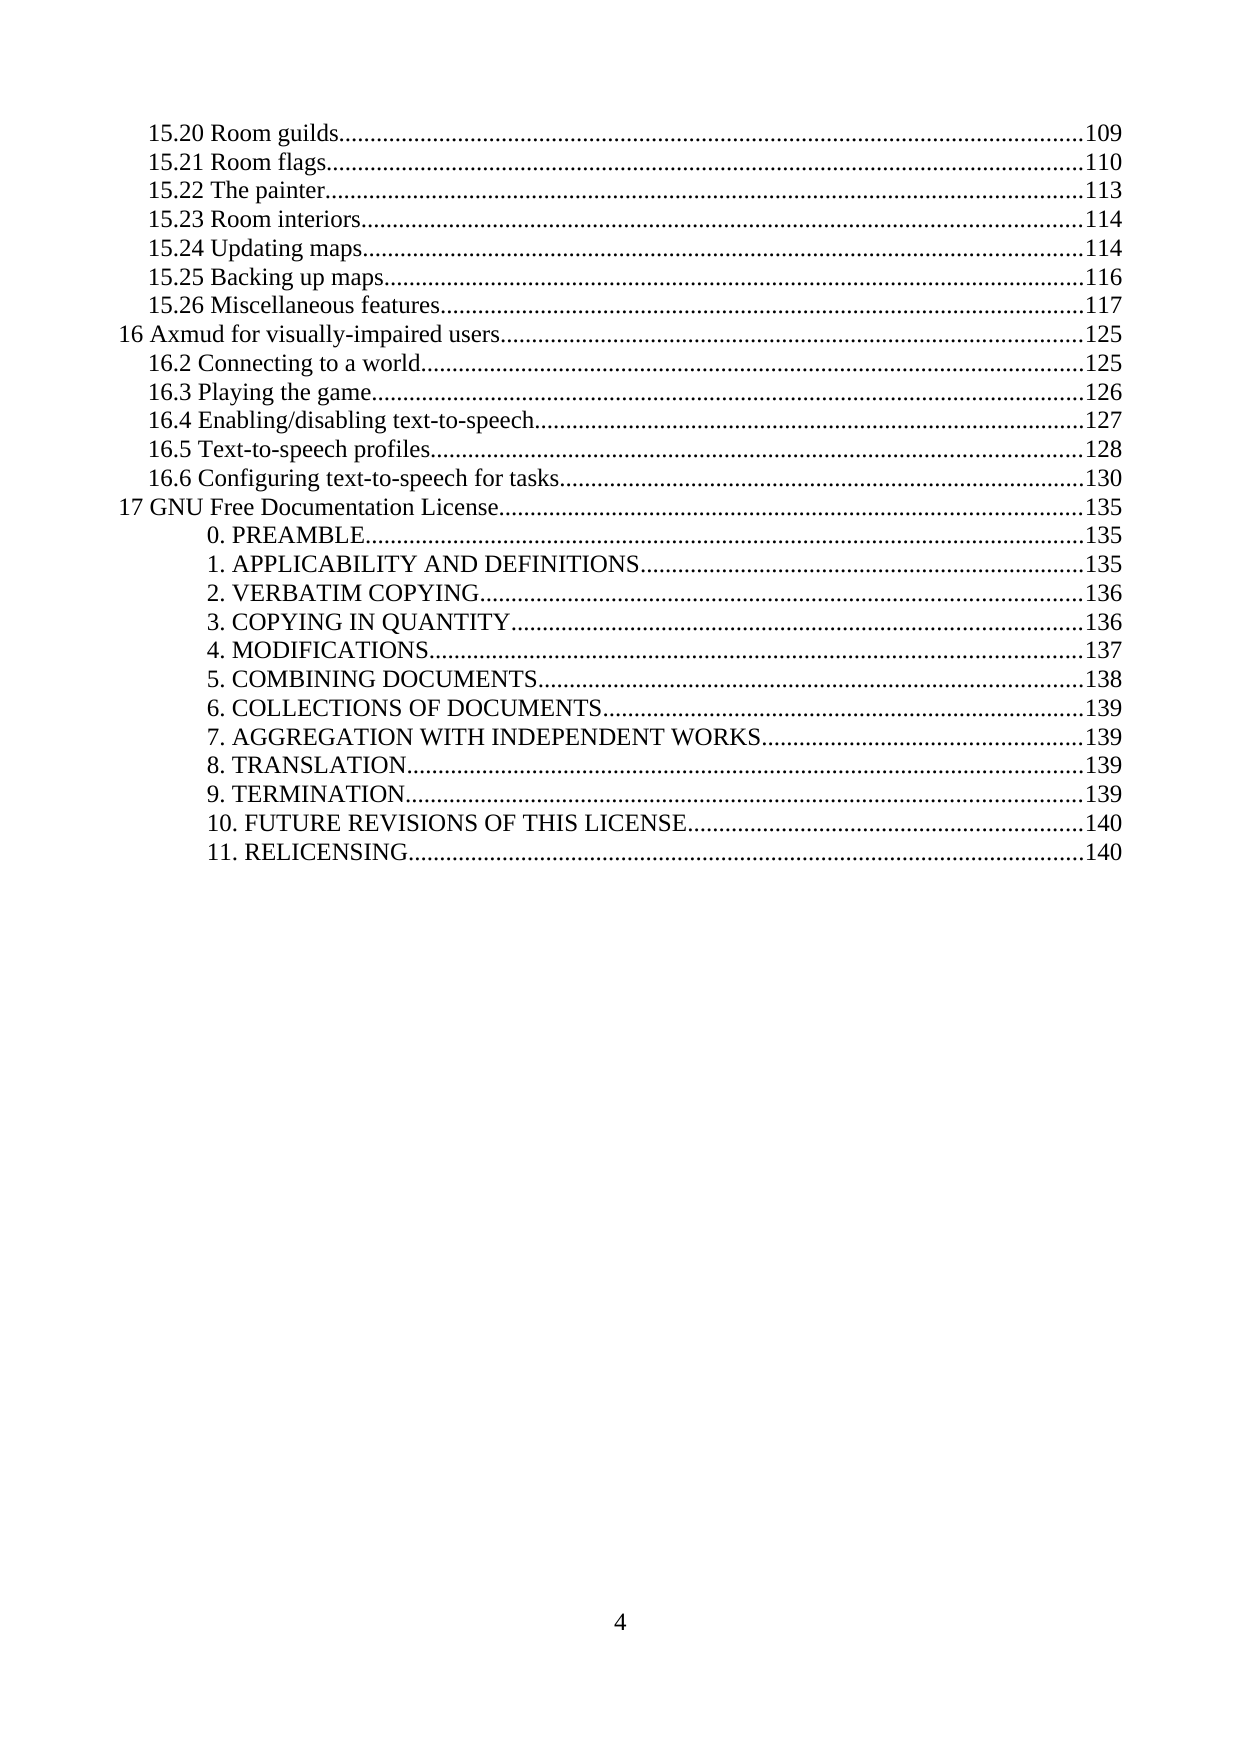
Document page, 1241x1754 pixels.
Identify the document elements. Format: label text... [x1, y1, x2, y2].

text 9. TERMINATION 139 [207, 779, 1122, 808]
text 5. COMBINING DOCUMENTS 138 [207, 664, 1122, 693]
text 15.25 Backing up maps 116 [148, 262, 1122, 291]
text 7. AGGREGATION WITH INDEPENDENT WORKS 139 [207, 722, 1122, 751]
text 15.23 Room interiors 114 [148, 204, 1122, 233]
text 3. COPYING IN QUANTITY 136 [207, 607, 1122, 636]
text 16.5 Text-to-speech profiles 128 [148, 434, 1122, 463]
text 4. MODIFICATIONS 137 [207, 636, 1122, 664]
text 16.4 Enabling/disabling text-to-speech 127 [148, 406, 1122, 434]
text 11. RELICENSING 140 [207, 837, 1122, 866]
text 15.22 The painter 113 [148, 176, 1122, 204]
text 8. TRANSLATION 139 [207, 751, 1122, 779]
text 15.24 Updating maps 114 [148, 233, 1122, 262]
text 10. FUTURE REVISIONS OF THIS LICENSE 140 [207, 808, 1122, 837]
text 15.26 Miscellaneous features 117 [148, 291, 1122, 319]
text 1. APPLICABILITY AND DEFINITIONS 135 [207, 549, 1122, 578]
text 16.6 Configuring text-to-speech for tasks 130 [148, 463, 1122, 492]
text 0. PREAMBLE 135 [207, 521, 1122, 549]
text 16.3 Playing the game 126 [148, 377, 1122, 406]
text 2. VERBATIM COPYING 136 [207, 578, 1122, 607]
text 16.2 Connecting to a world 125 [148, 348, 1122, 377]
text 6. COLLECTIONS OF DOCUMENTS 139 [207, 693, 1122, 722]
text 15.20 Room guilds 109 [148, 118, 1122, 147]
text 17 GNU Free Documentation License 135 [118, 492, 1122, 521]
text 15.21 Room flags 110 [148, 147, 1122, 176]
text 16 Axmud for visually-impaired users 125 [118, 319, 1122, 348]
